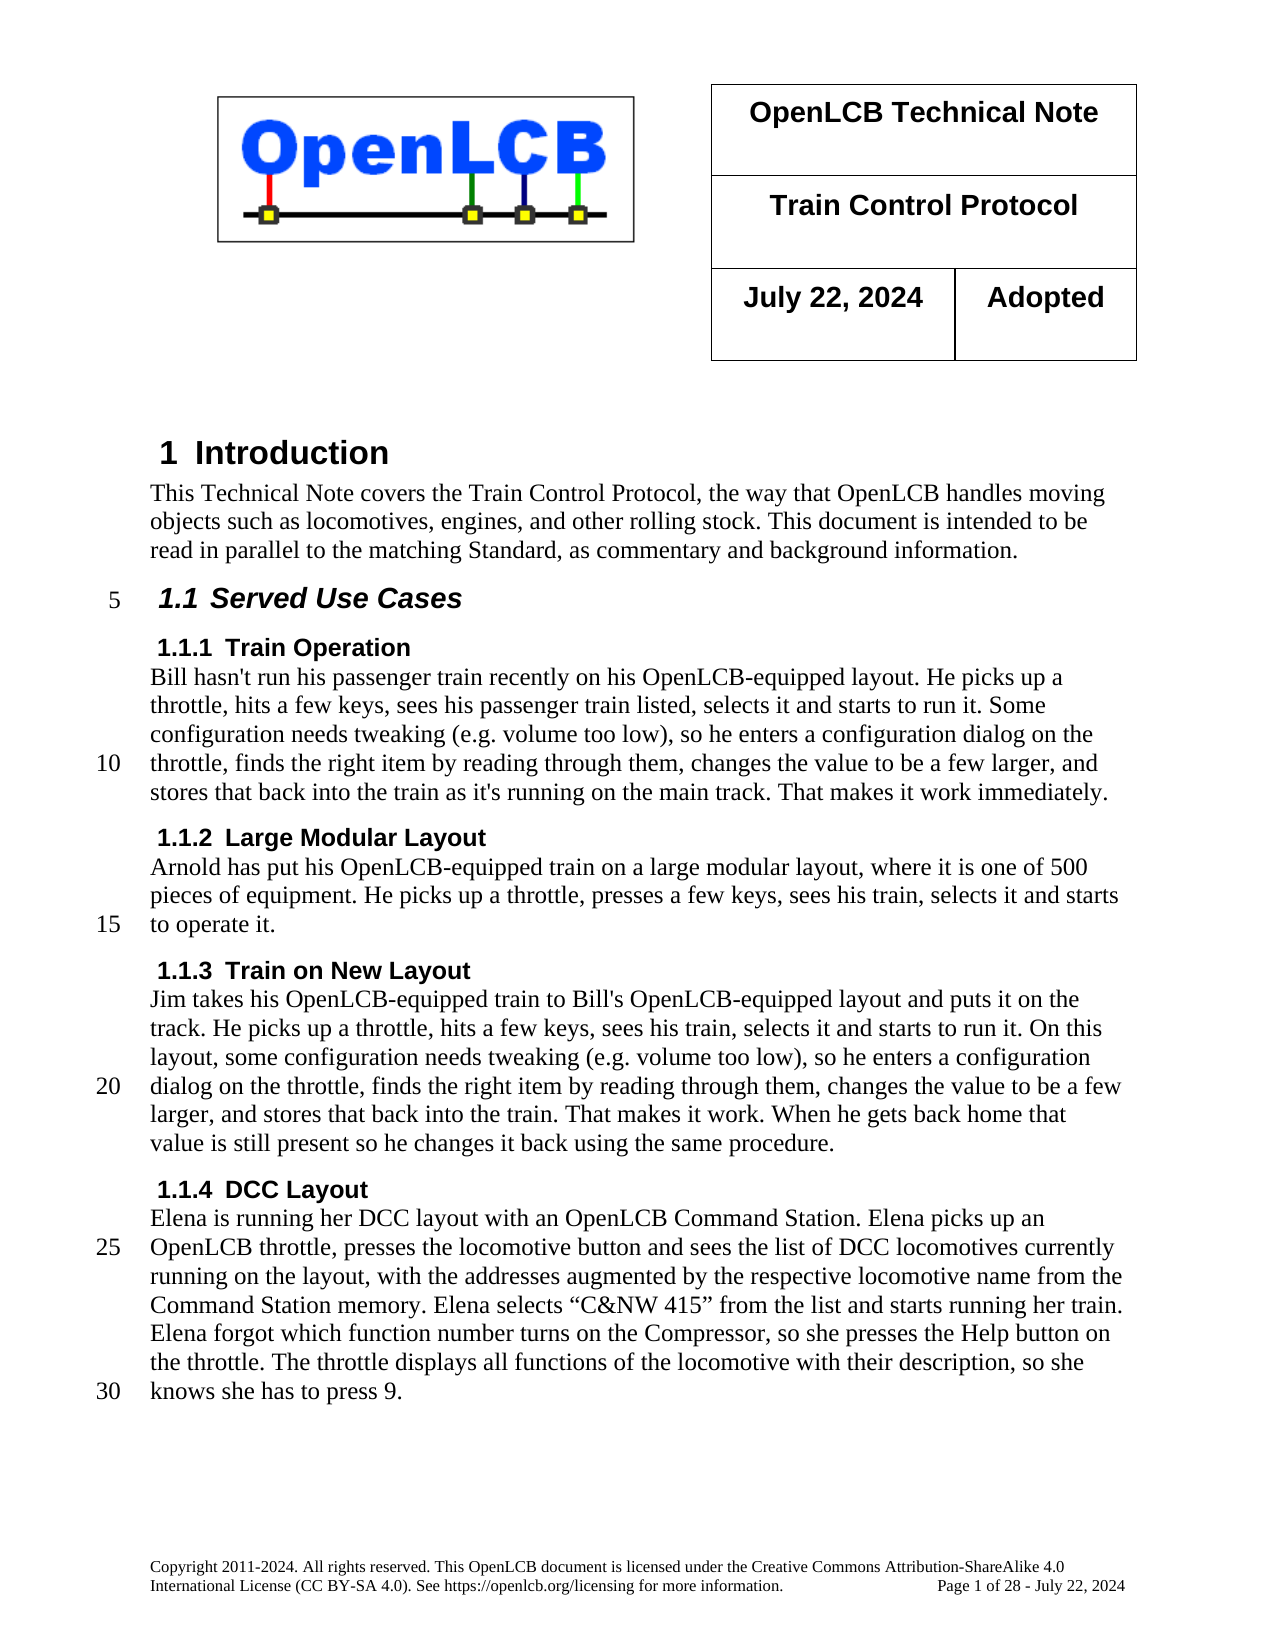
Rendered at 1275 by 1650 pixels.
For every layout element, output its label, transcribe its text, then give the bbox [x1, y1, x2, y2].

subtitle Introduction [150, 433, 1125, 471]
subtitle Train Operation [150, 633, 1125, 662]
text Arnold has put his OpenLCB-equipped train on a large modular layout, where it is one of 500 pieces of equipment. He picks up a throttle, presses a few keys, sees his train, selects it and starts to operate it. [150, 852, 1125, 938]
subtitle Served Use Cases [150, 582, 1125, 615]
subtitle DCC Layout [150, 1175, 1125, 1203]
text Bill hasn't run his passenger train recently on his OpenLCB-equipped layout. He picks up a throttle, hits a few keys, sees his passenger train listed, selects it and starts to run it. Some configuration needs tweaking (e.g. volume too low), so he enters a configuration dialog on the throttle, finds the right item by reading through them, changes the value to be a few larger, and stores that back into the train as it's running on the main track. That makes it work immediately. [150, 662, 1125, 805]
text Elena is running her DCC layout with an OpenLCB Command Station. Elena picks up an OpenLCB throttle, presses the locomotive button and sees the list of DCC locomotives currently running on the layout, with the addresses augmented by the respective locomotive name from the Command Station memory. Elena selects “C&NW 415” from the list and starts running her train. Elena forgot which function number turns on the Compressor, so she presses the Help button on the throttle. The throttle displays all functions of the locomotive with their description, so she knows she has to press 9. [150, 1203, 1125, 1405]
subtitle Large Modular Layout [150, 823, 1125, 852]
subtitle Train on New Layout [150, 956, 1125, 984]
picture [216, 95, 636, 244]
text Jim takes his OpenLCB-equipped train to Bill's OpenLCB-equipped layout and puts it on the track. He picks up a throttle, hits a few keys, sees his train, selects it and starts to run it. On this layout, some configuration needs tweaking (e.g. volume too low), so he enters a configuration dialog on the throttle, finds the right item by reading through them, changes the value to be a few larger, and stores that back into the train. That makes it work. When he gets back home that value is still present so he changes it back using the same procedure. [150, 984, 1125, 1157]
text This Technical Note covers the Train Control Protocol, the way that OpenLCB handles moving objects such as locomotives, engines, and other rolling stock. This document is intended to be read in parallel to the matching Standard, as commentary and background information. [150, 478, 1125, 564]
